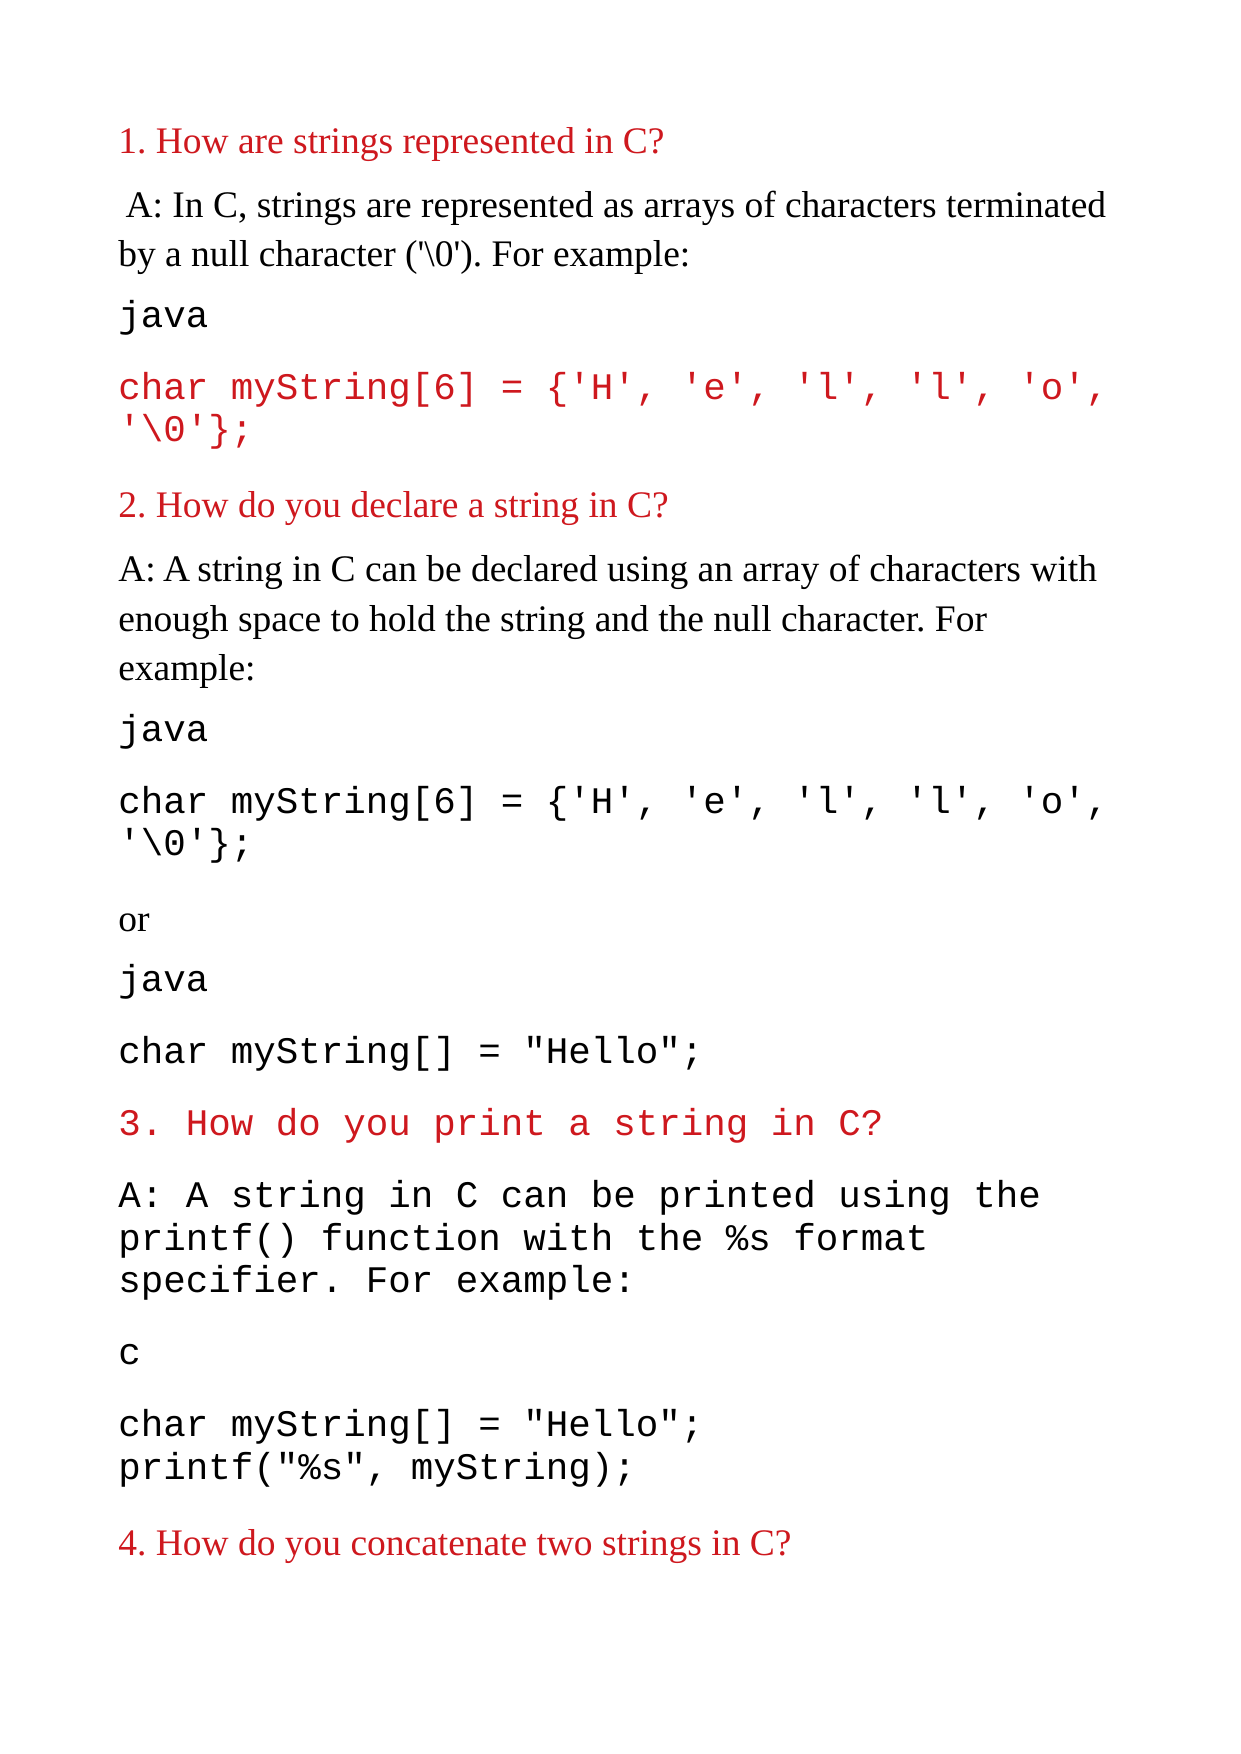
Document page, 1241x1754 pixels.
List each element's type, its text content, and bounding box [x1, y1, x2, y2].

text char myString[6] = {'H', 'e', 'l', 'l', 'o', '\0'}; [118, 368, 1122, 453]
text 4. How do you concatenate two strings in C? [118, 1520, 1122, 1563]
text java [118, 296, 1122, 338]
text c [118, 1333, 1122, 1376]
text printf("%s", myString); [118, 1448, 1122, 1491]
text or [118, 896, 1122, 939]
text java [118, 961, 1122, 1003]
text char myString[] = "Hello"; [118, 1406, 1122, 1448]
text char myString[] = "Hello"; [118, 1033, 1122, 1075]
text A: A string in C can be printed using the printf() function with the %s format specifier. For example: [118, 1177, 1122, 1304]
text 2. How do you declare a string in C? [118, 482, 1122, 526]
text A: A string in C can be declared using an array of characters with enough space to hold the string and the null character. For example: [118, 547, 1122, 689]
text 3. How do you print a string in C? [118, 1104, 1122, 1147]
text 1. How are strings represented in C? [118, 118, 1122, 161]
text A: In C, strings are represented as arrays of characters terminated by a null character ('\0'). For example: [118, 182, 1122, 275]
text java [118, 710, 1122, 752]
text char myString[6] = {'H', 'e', 'l', 'l', 'o', '\0'}; [118, 782, 1122, 867]
